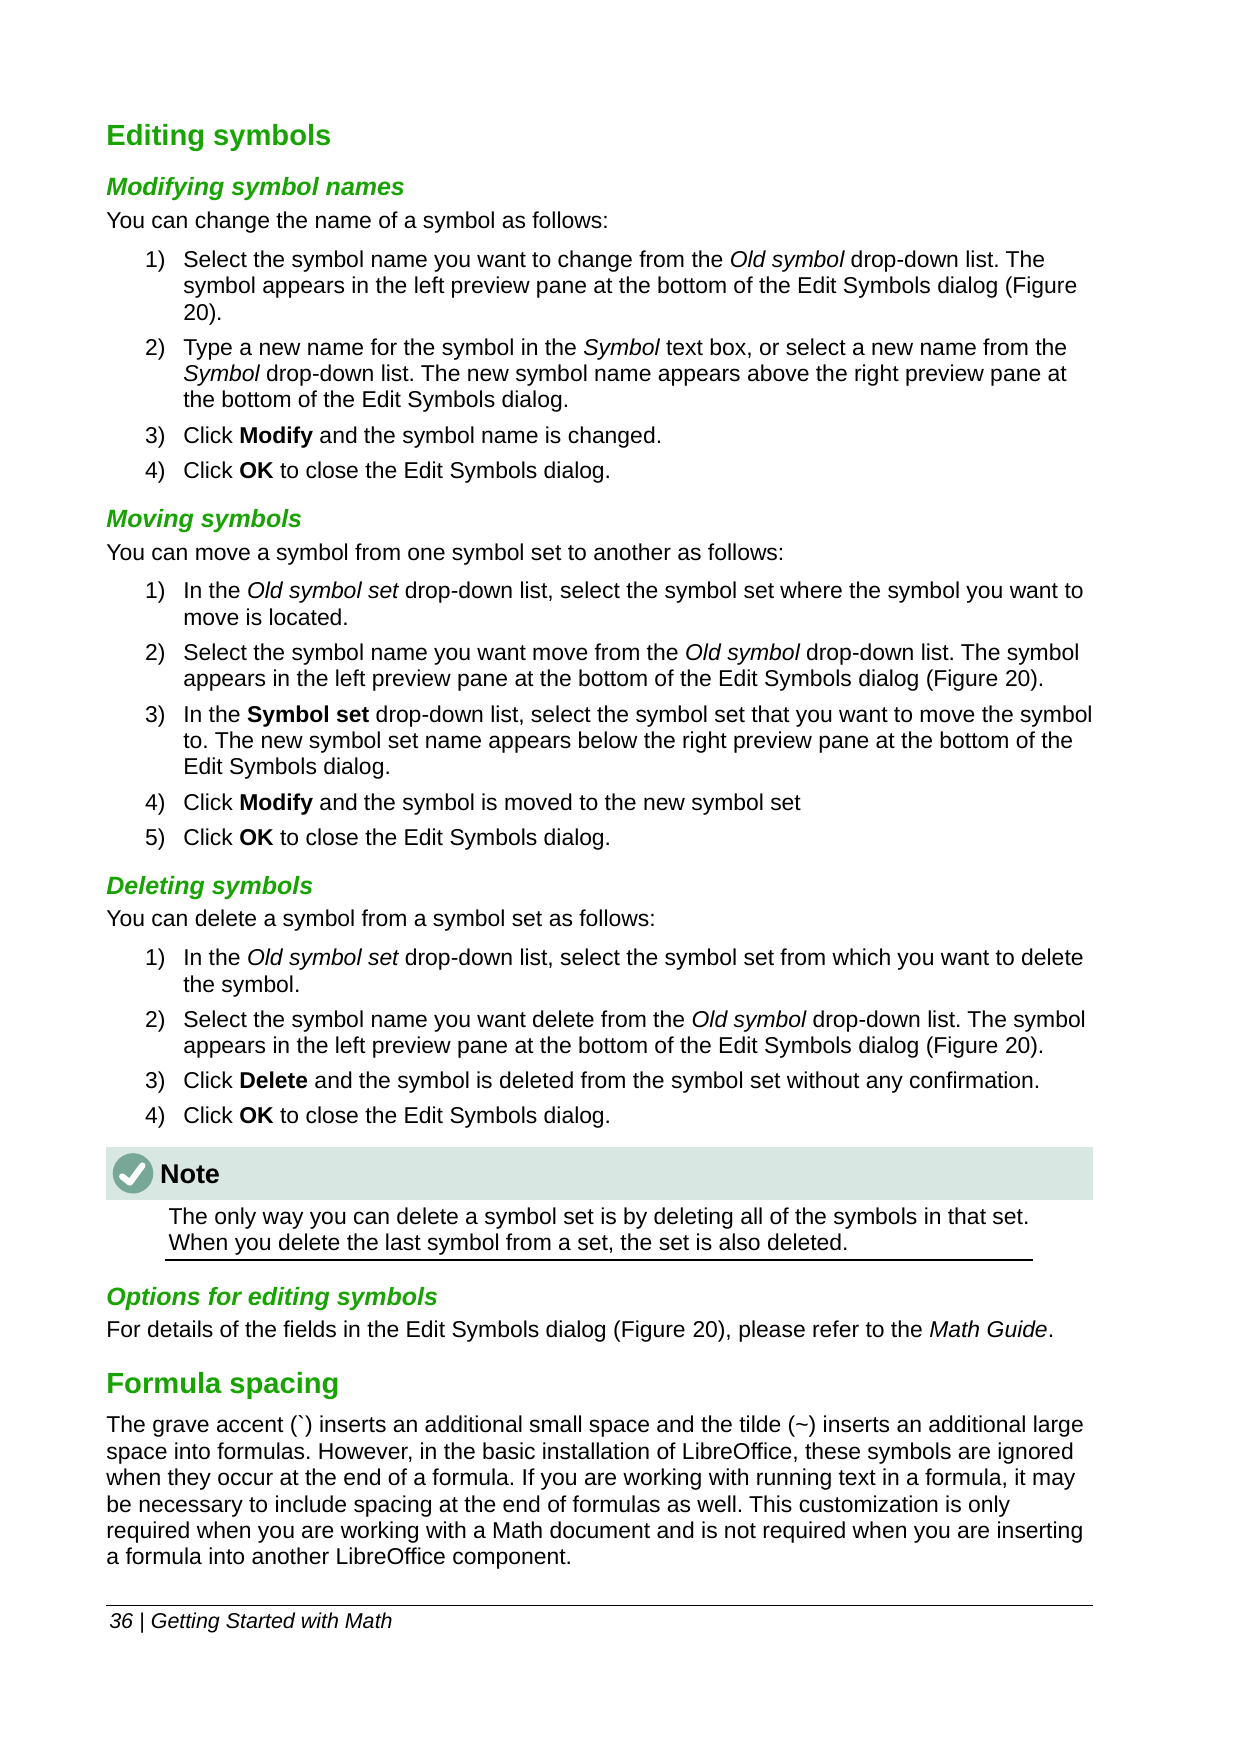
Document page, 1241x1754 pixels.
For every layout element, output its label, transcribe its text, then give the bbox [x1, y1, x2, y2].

subtitle Moving symbols [106, 504, 1093, 533]
list Select the symbol name you want delete from the Old symbol drop-down list. The symbol appears in the left preview pane at the bottom of the Edit Symbols dialog (Figure 20). [165, 1006, 1093, 1058]
text The grave accent (`) inserts an additional small space and the tilde (~) inserts an additional large space into formulas. However, in the basic installation of LibreOffice, these symbols are ignored when they occur at the end of a formula. If you are working with running text in a formula, it may be necessary to include spacing at the end of formulas as well. This customization is only required when you are working with a Math document and is not required when you are inserting a formula into another LibreOffice component. [106, 1411, 1093, 1569]
subtitle Deleting symbols [106, 871, 1093, 899]
list In the Old symbol set drop-down list, select the symbol set where the symbol you want to move is located. [165, 577, 1093, 630]
subtitle Modifying symbol names [106, 172, 1093, 201]
subtitle Options for editing symbols [106, 1281, 1093, 1310]
list Select the symbol name you want move from the Old symbol drop-down list. The symbol appears in the left preview pane at the bottom of the Edit Symbols dialog (Figure 20). [165, 639, 1093, 692]
subtitle Note [106, 1147, 1093, 1200]
list Click Modify and the symbol is moved to the new symbol set [165, 788, 1093, 815]
list In the Symbol set drop-down list, select the symbol set that you want to move the symbol to. The new symbol set name appears below the right preview pane at the bottom of the Edit Symbols dialog. [165, 701, 1093, 779]
text For details of the fields in the Edit Symbols dialog (Figure 20), please refer to the Math Guide. [106, 1316, 1093, 1342]
list Click OK to close the Edit Symbols dialog. [165, 1102, 1093, 1129]
text You can change the name of a symbol as follows: [106, 207, 1093, 233]
list Type a new name for the symbol in the Symbol text box, or select a new name from the Symbol drop-down list. The new symbol name appears above the right preview pane at the bottom of the Edit Symbols dialog. [165, 334, 1093, 413]
list Select the symbol name you want to change from the Old symbol drop-down list. The symbol appears in the left preview pane at the bottom of the Edit Symbols dialog (Figure 20). [165, 246, 1093, 325]
text The only way you can delete a symbol set is by deleting all of the symbols in that set. When you delete the last symbol from a set, the set is also deleted. [165, 1200, 1033, 1259]
text You can move a symbol from one symbol set to another as follows: [106, 538, 1093, 565]
subtitle Formula spacing [106, 1366, 1093, 1400]
subtitle Editing symbols [106, 118, 1093, 152]
list In the Old symbol set drop-down list, select the symbol set from which you want to delete the symbol. [165, 944, 1093, 997]
text You can delete a symbol from a symbol set as follows: [106, 905, 1093, 932]
list Click Modify and the symbol name is changed. [165, 422, 1093, 448]
list Click Delete and the symbol is deleted from the symbol set without any confirmation. [165, 1067, 1093, 1094]
list Click OK to close the Edit Symbols dialog. [165, 457, 1093, 483]
list Click OK to close the Edit Symbols dialog. [165, 824, 1093, 850]
